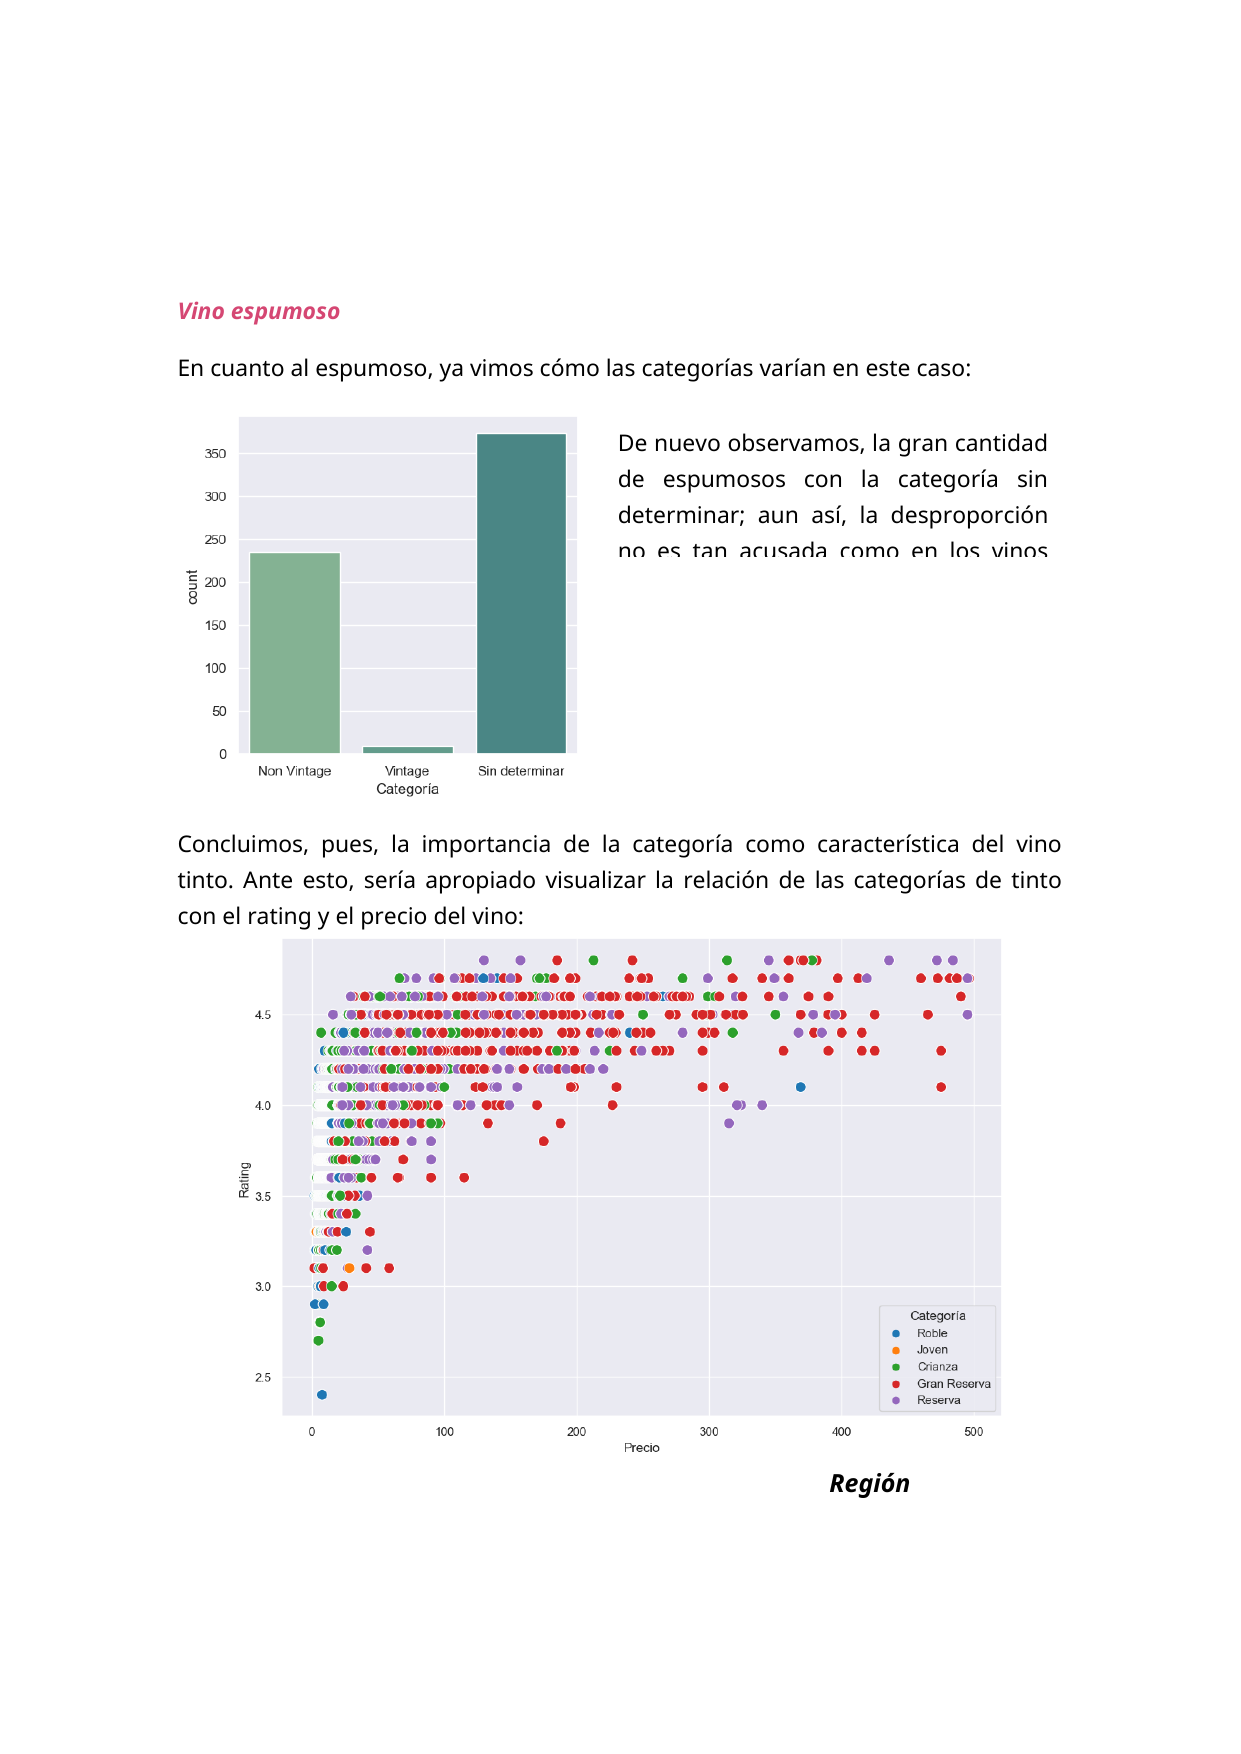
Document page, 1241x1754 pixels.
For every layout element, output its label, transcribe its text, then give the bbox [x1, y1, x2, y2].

text Concluimos, pues, la importancia de la categoría como característica del vino tinto. Ante esto, sería apropiado visualizar la relación de las categorías de tinto con el rating y el precio del vino: [177, 828, 1063, 931]
text En cuanto al espumoso, ya vimos cómo las categorías varían en este caso: [177, 352, 1063, 383]
text Vino espumoso [177, 295, 1063, 326]
text Región [327, 1461, 913, 1499]
text De nuevo observamos, la gran cantidad de espumosos con la categoría sin determinar; aun así, la desproporción no es tan acusada como en los vinos blancos y rosados. [618, 427, 1048, 557]
